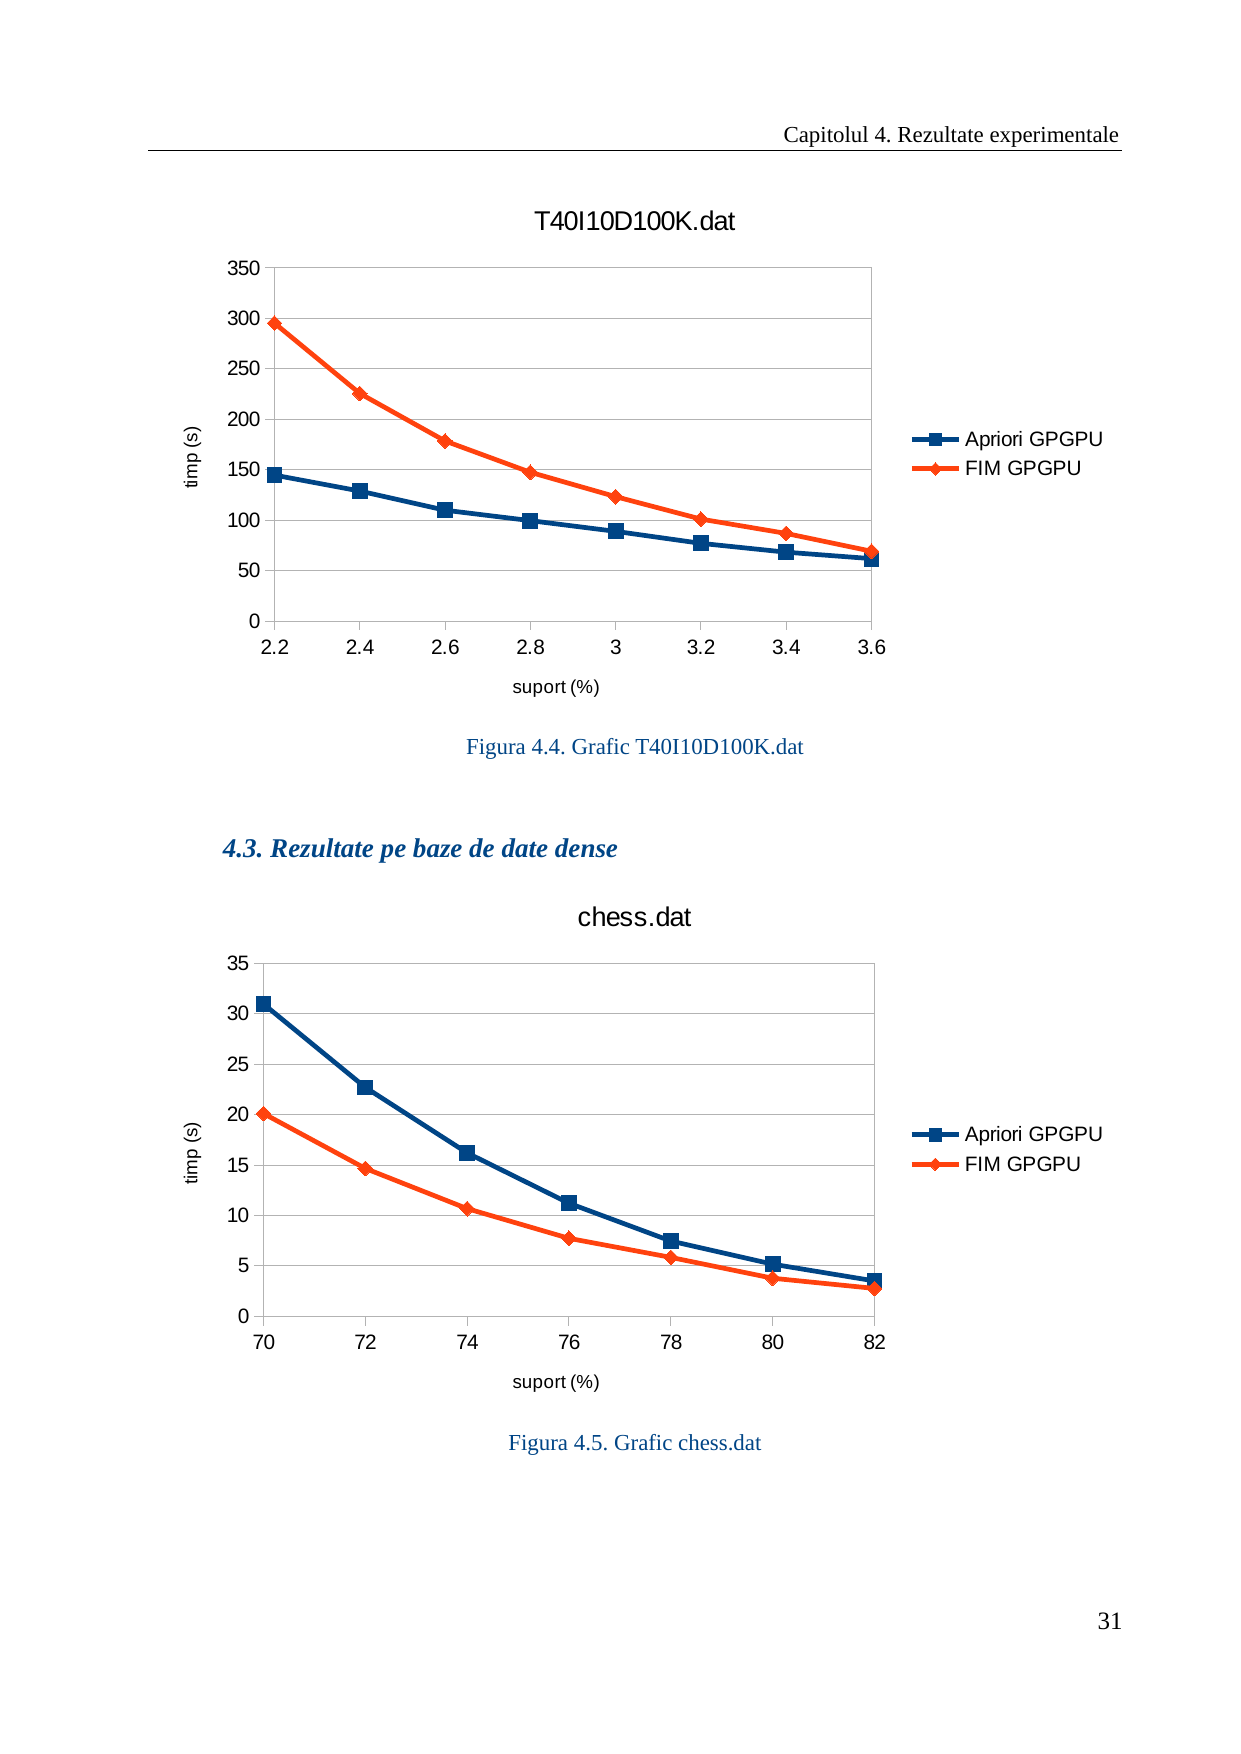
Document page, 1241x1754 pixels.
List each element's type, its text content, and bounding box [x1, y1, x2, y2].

text Figura 4.4. Grafic T40I10D100K.dat [147, 180, 1122, 760]
subtitle Rezultate pe baze de date dense [223, 832, 1122, 863]
text Figura 4.5. Grafic chess.dat [148, 876, 1122, 1455]
